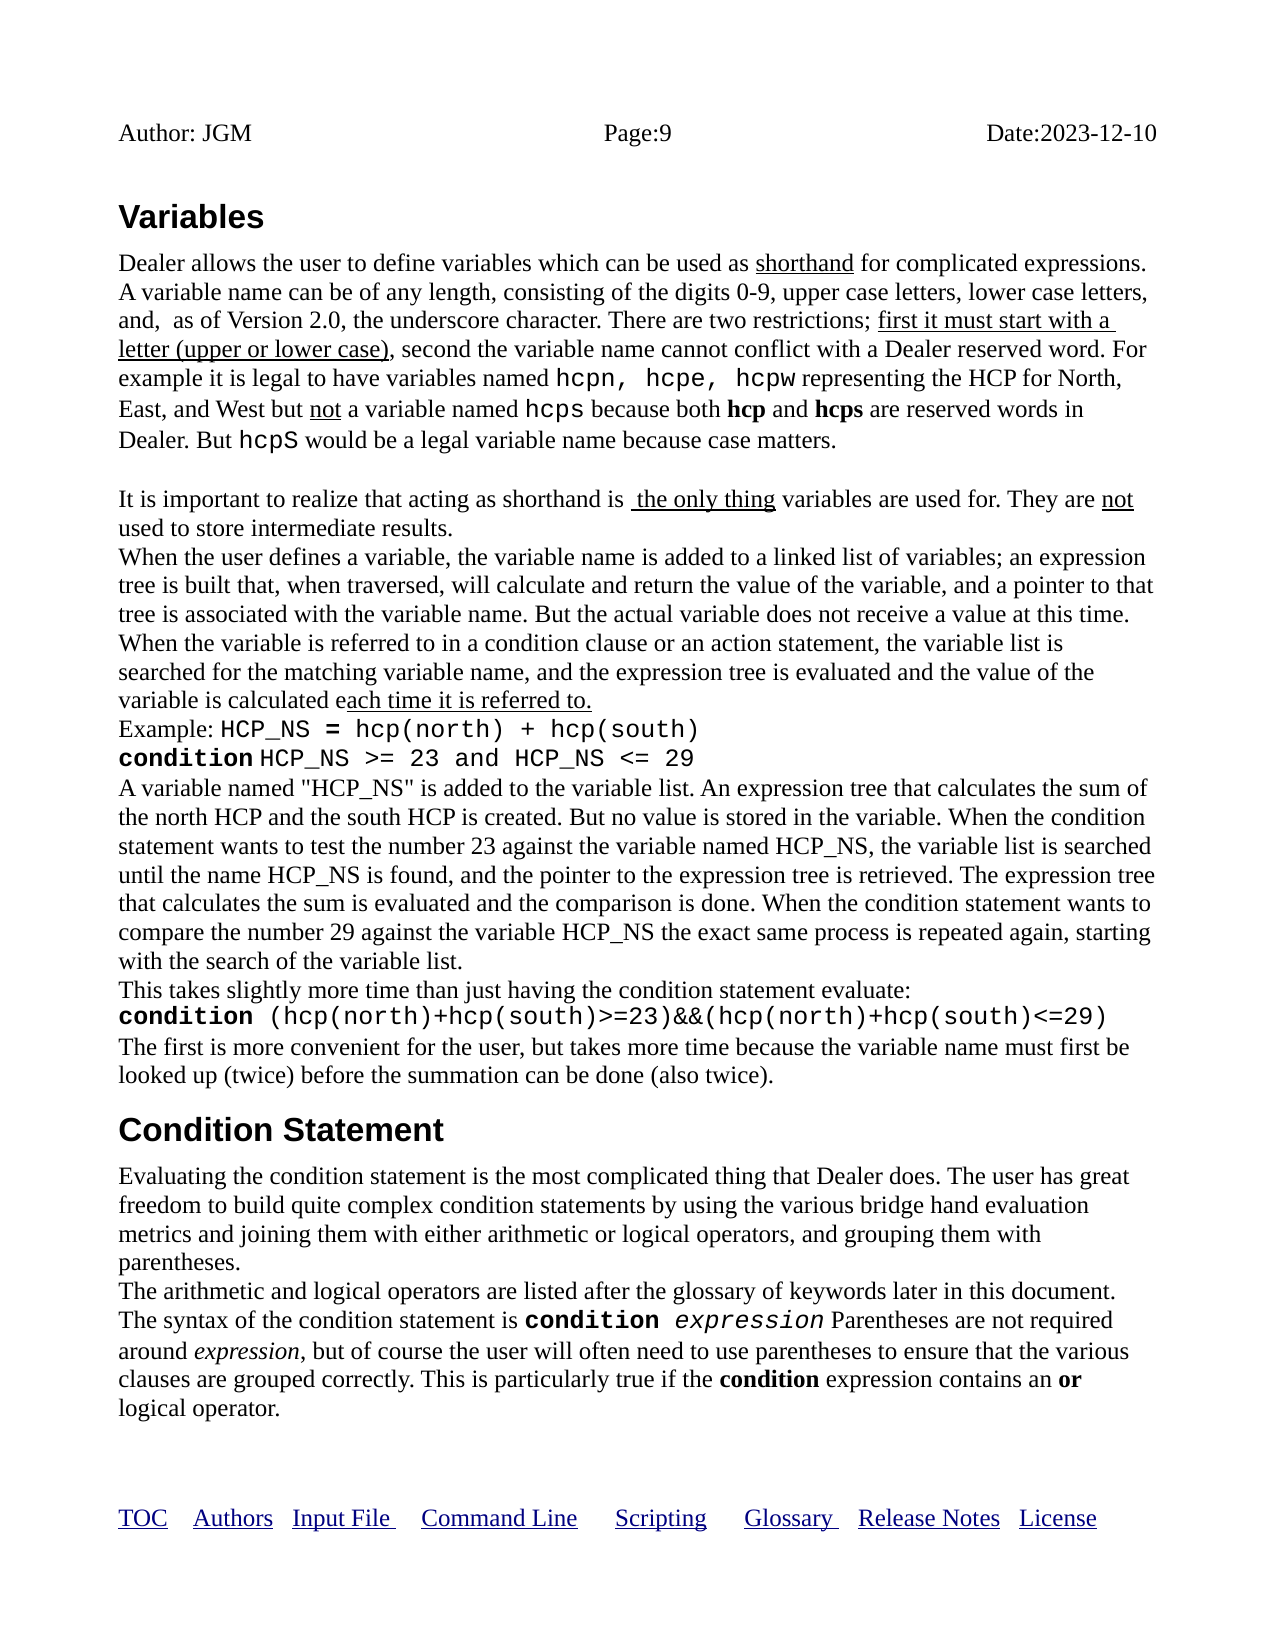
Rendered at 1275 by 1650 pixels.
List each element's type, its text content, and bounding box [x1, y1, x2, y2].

text This takes slightly more time than just having the condition statement evaluate: [118, 975, 1157, 1003]
text When the user defines a variable, the variable name is added to a linked list of variables; an expression tree is built that, when traversed, will calculate and return the value of the variable, and a pointer to that tree is associated with the variable name. But the actual variable does not receive a value at this time. When the variable is referred to in a condition clause or an action statement, the variable list is searched for the matching variable name, and the expression tree is evaluated and the value of the variable is calculated each time it is referred to. [118, 542, 1157, 714]
subtitle Condition Statement [118, 1110, 1157, 1149]
text It is important to realize that acting as shorthand is the only thing variables are used for. They are not used to store intermediate results. [118, 484, 1157, 542]
text Dealer allows the user to define variables which can be used as shorthand for complicated expressions. A variable name can be of any length, consisting of the digits 0-9, upper case letters, lower case letters, and, as of Version 2.0, the underscore character. There are two restrictions; first it must start with a letter (upper or lower case), second the variable name cannot conflict with a Dealer reserved word. For example it is legal to have variables named hcpn, hcpe, hcpw representing the HCP for North, East, and West but not a variable named hcps because both hcp and hcps are reserved words in Dealer. But hcpS would be a legal variable name because case matters. [118, 248, 1157, 456]
text Example: HCP_NS = hcp(north) + hcp(south) [118, 714, 1157, 745]
text The syntax of the condition statement is condition expression Parentheses are not required around expression, but of course the user will often need to use parentheses to ensure that the various clauses are grouped correctly. This is particularly true if the condition expression contains an or logical operator. [118, 1305, 1157, 1422]
text Evaluating the condition statement is the most complicated thing that Dealer does. The user has great freedom to build quite complex condition statements by using the various bridge hand evaluation metrics and joining them with either arithmetic or logical operators, and grouping them with parentheses. [118, 1161, 1157, 1276]
text The arithmetic and logical operators are listed after the glossary of keywords later in this document. [118, 1276, 1157, 1305]
text condition HCP_NS >= 23 and HCP_NS <= 29 [118, 745, 1157, 773]
text condition (hcp(north)+hcp(south)>=23)&&(hcp(north)+hcp(south)<=29) [118, 1003, 1157, 1032]
subtitle Variables [118, 197, 1157, 236]
text The first is more convenient for the user, but takes more time because the variable name must first be looked up (twice) before the summation can be done (also twice). [118, 1032, 1157, 1089]
text A variable named "HCP_NS" is added to the variable list. An expression tree that calculates the sum of the north HCP and the south HCP is created. But no value is stored in the variable. When the condition statement wants to test the number 23 against the variable named HCP_NS, the variable list is searched until the name HCP_NS is found, and the pointer to the expression tree is retrieved. The expression tree that calculates the sum is evaluated and the comparison is done. When the condition statement wants to compare the number 29 against the variable HCP_NS the exact same process is repeated again, starting with the search of the variable list. [118, 773, 1157, 975]
